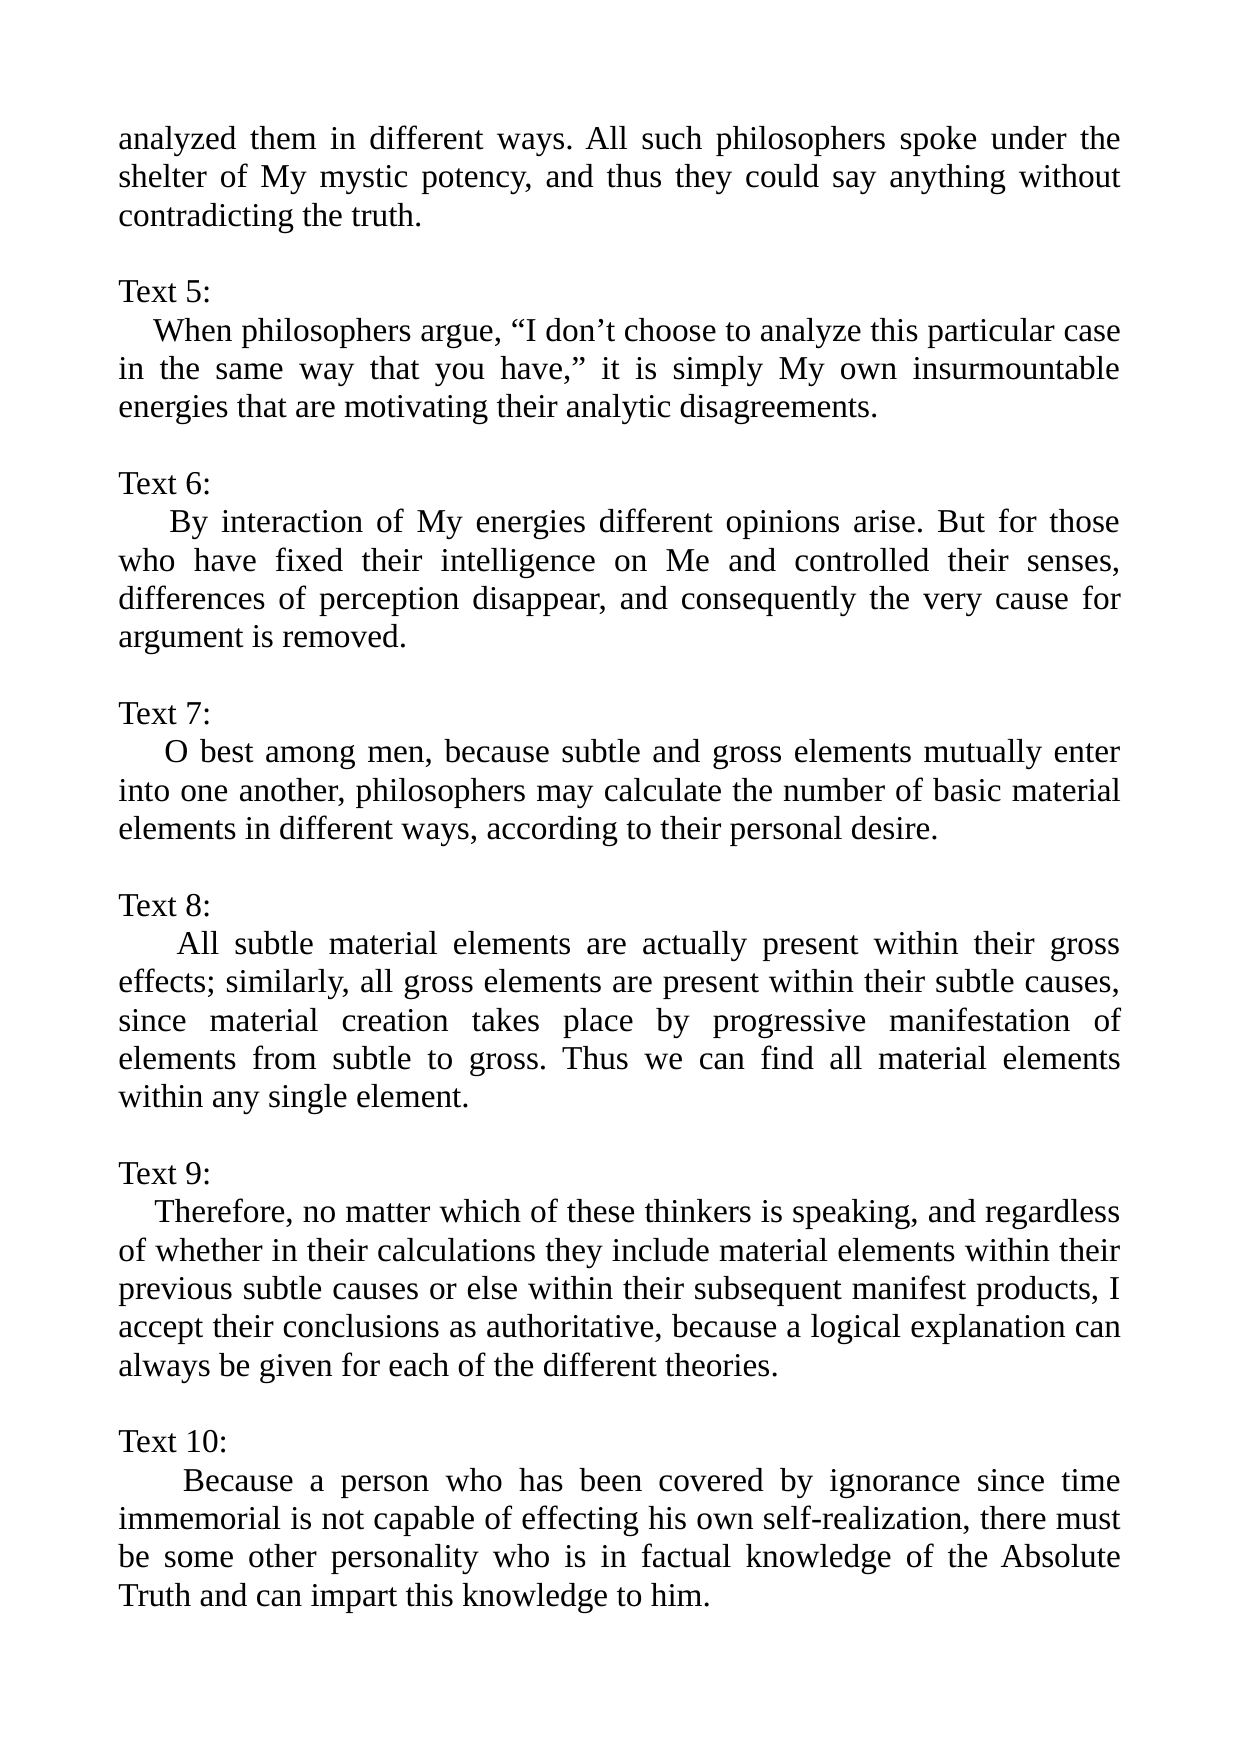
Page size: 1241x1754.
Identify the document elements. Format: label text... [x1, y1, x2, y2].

text By interaction of My energies different opinions arise. But for those who have fixed their intelligence on Me and controlled their senses, differences of perception disappear, and consequently the very cause for argument is removed. [118, 501, 1122, 655]
text When philosophers argue, “I don’t choose to analyze this particular case in the same way that you have,” it is simply My own insurmountable energies that are motivating their analytic disagreements. [118, 310, 1122, 425]
text Text 6: [118, 463, 1122, 501]
text analyzed them in different ways. All such philosophers spoke under the shelter of My mystic potency, and thus they could say anything without contradicting the truth. [118, 118, 1122, 233]
text Text 7: [118, 693, 1122, 731]
text Text 8: [118, 885, 1122, 923]
text Because a person who has been covered by ignorance since time immemorial is not capable of effecting his own self-realization, there must be some other personality who is in factual knowledge of the Absolute Truth and can impart this knowledge to him. [118, 1460, 1122, 1613]
text All subtle material elements are actually present within their gross effects; similarly, all gross elements are present within their subtle causes, since material creation takes place by progressive manifestation of elements from subtle to gross. Thus we can find all material elements within any single element. [118, 923, 1122, 1115]
text O best among men, because subtle and gross elements mutually enter into one another, philosophers may calculate the number of basic material elements in different ways, according to their personal desire. [118, 731, 1122, 846]
text Text 9: [118, 1153, 1122, 1191]
text Text 10: [118, 1421, 1122, 1460]
text Therefore, no matter which of these thinkers is speaking, and regardless of whether in their calculations they include material elements within their previous subtle causes or else within their subsequent manifest products, I accept their conclusions as authoritative, because a logical explanation can always be given for each of the different theories. [118, 1191, 1122, 1383]
text Text 5: [118, 271, 1122, 310]
